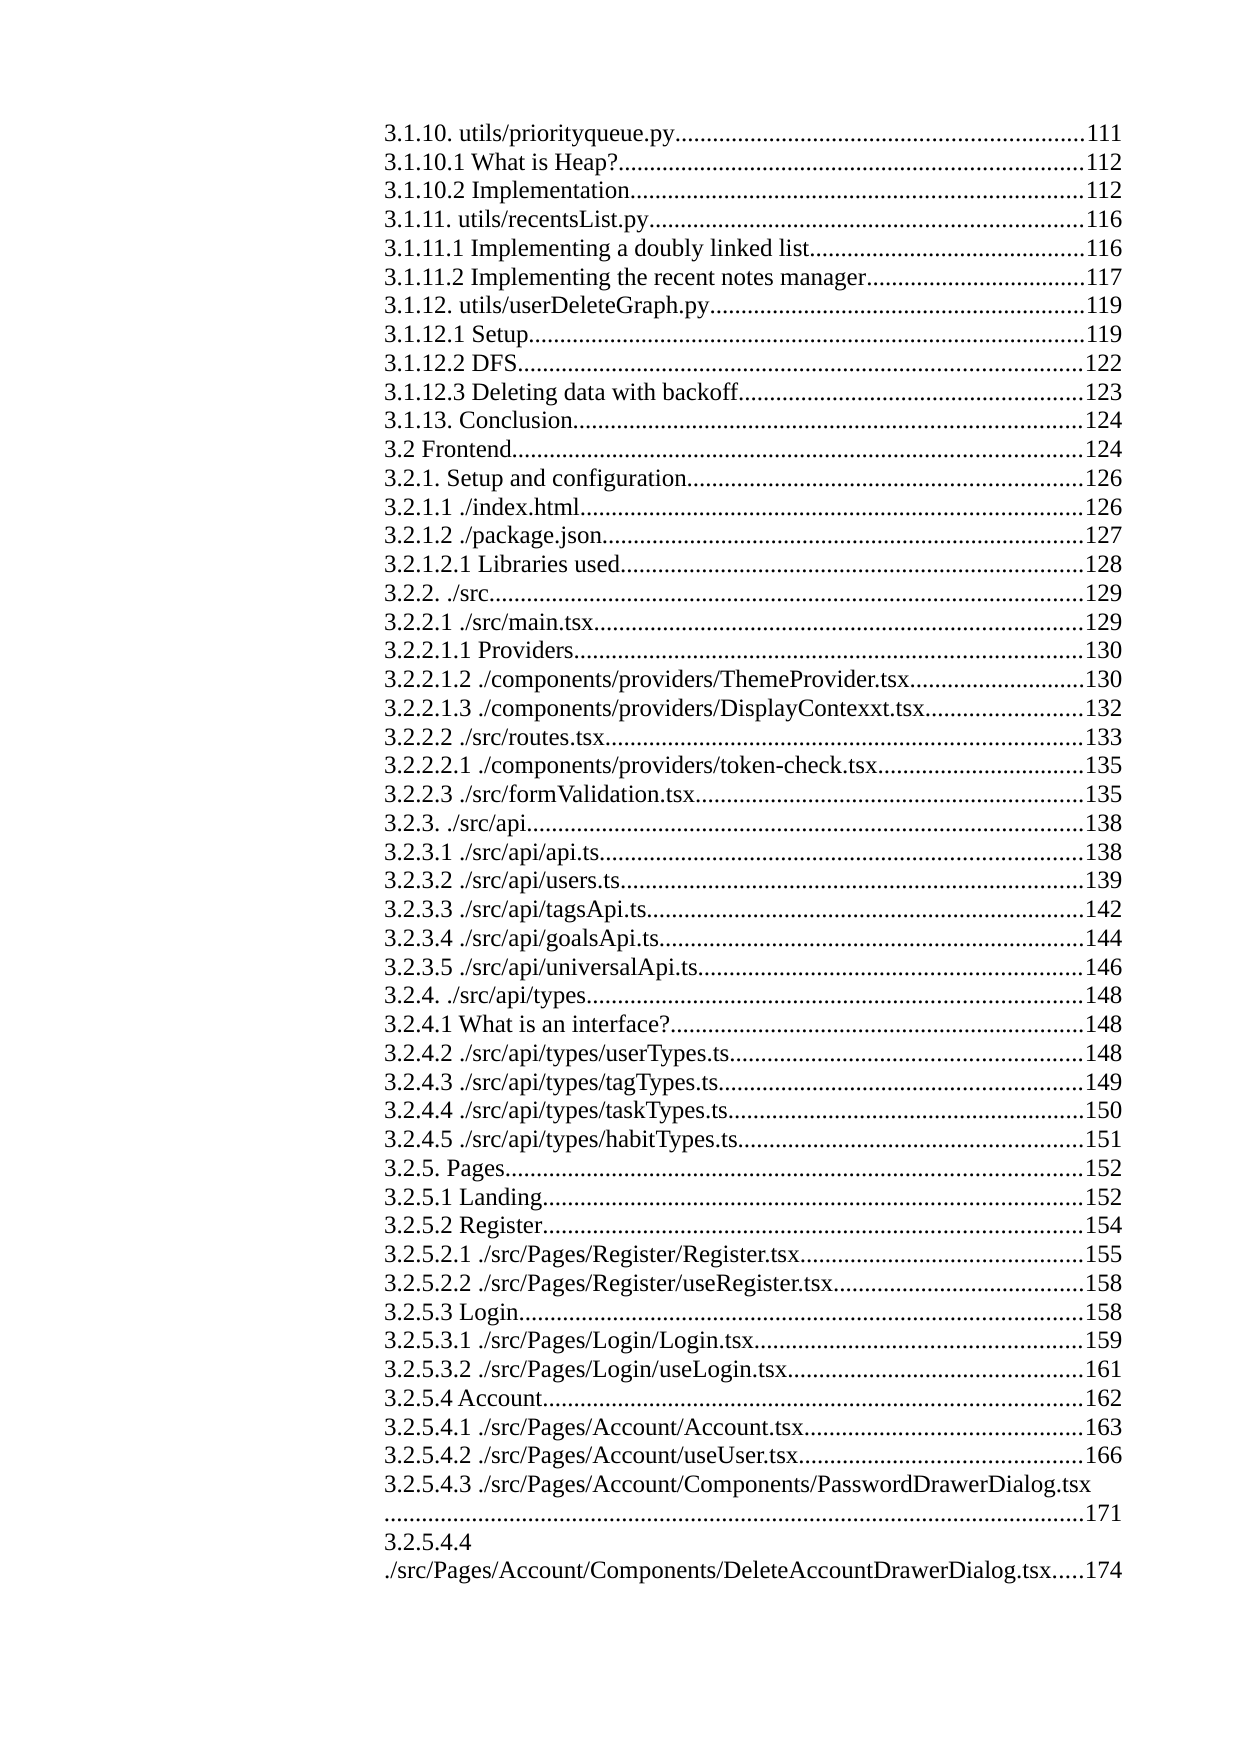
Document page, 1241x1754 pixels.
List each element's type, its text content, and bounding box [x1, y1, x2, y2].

text 3.2.5.4.1 ./src/Pages/Account/Account.tsx 163 [384, 1412, 1122, 1441]
text 3.2.5.3 Login 158 [384, 1297, 1122, 1326]
text 3.2.3.3 ./src/api/tagsApi.ts 142 [384, 894, 1122, 923]
text 3.2.4.2 ./src/api/types/userTypes.ts 148 [384, 1038, 1122, 1067]
text 3.2.1.1 ./index.html 126 [384, 492, 1122, 521]
text 3.2.2.2.1 ./components/providers/token-check.tsx 135 [384, 751, 1122, 779]
text 3.2.5.4.3 ./src/Pages/Account/Components/PasswordDrawerDialog.tsx 171 [384, 1469, 1122, 1527]
text 3.2.2.1 ./src/main.tsx 129 [384, 607, 1122, 636]
text 3.2.5.3.1 ./src/Pages/Login/Login.tsx 159 [384, 1326, 1122, 1354]
text 3.2.4.5 ./src/api/types/habitTypes.ts 151 [384, 1124, 1122, 1153]
text 3.2.1.2.1 Libraries used 128 [384, 549, 1122, 578]
text 3.2.5. Pages 152 [384, 1153, 1122, 1182]
text 3.1.10.2 Implementation 112 [384, 176, 1122, 204]
text 3.2.4.1 What is an interface? 148 [384, 1009, 1122, 1038]
text 3.2.3.5 ./src/api/universalApi.ts 146 [384, 952, 1122, 981]
text 3.1.11.1 Implementing a doubly linked list 116 [384, 233, 1122, 262]
text 3.1.12.2 DFS 122 [384, 348, 1122, 377]
text 3.1.11.2 Implementing the recent notes manager 117 [384, 262, 1122, 291]
text 3.2.2.1.1 Providers 130 [384, 636, 1122, 664]
text 3.2.2.1.2 ./components/providers/ThemeProvider.tsx 130 [384, 664, 1122, 693]
text 3.2.5.4.2 ./src/Pages/Account/useUser.tsx 166 [384, 1441, 1122, 1469]
text 3.2.3. ./src/api 138 [384, 808, 1122, 837]
text 3.2.5.1 Landing 152 [384, 1182, 1122, 1211]
text 3.1.10.1 What is Heap? 112 [384, 147, 1122, 176]
text 3.2.3.2 ./src/api/users.ts 139 [384, 866, 1122, 894]
text 3.2.5.4 Account 162 [384, 1383, 1122, 1412]
text 3.2.1.2 ./package.json 127 [384, 521, 1122, 549]
text 3.2.5.2.1 ./src/Pages/Register/Register.tsx 155 [384, 1239, 1122, 1268]
text 3.2.2. ./src 129 [384, 578, 1122, 607]
text 3.1.12.1 Setup 119 [384, 319, 1122, 348]
text 3.1.11. utils/recentsList.py 116 [384, 204, 1122, 233]
text 3.2.4.3 ./src/api/types/tagTypes.ts 149 [384, 1067, 1122, 1096]
text 3.1.12. utils/userDeleteGraph.py 119 [384, 291, 1122, 319]
text 3.2.2.2 ./src/routes.tsx 133 [384, 722, 1122, 751]
text 3.2.5.3.2 ./src/Pages/Login/useLogin.tsx 161 [384, 1354, 1122, 1383]
text 3.2.1. Setup and configuration 126 [384, 463, 1122, 492]
text 3.2.5.2 Register 154 [384, 1211, 1122, 1239]
text 3.2.3.1 ./src/api/api.ts 138 [384, 837, 1122, 866]
text 3.2 Frontend 124 [384, 434, 1122, 463]
text 3.2.4. ./src/api/types 148 [384, 981, 1122, 1009]
text 3.1.10. utils/priorityqueue.py 111 [384, 118, 1122, 147]
text 3.2.4.4 ./src/api/types/taskTypes.ts 150 [384, 1096, 1122, 1124]
text 3.2.5.2.2 ./src/Pages/Register/useRegister.tsx 158 [384, 1268, 1122, 1297]
text 3.2.3.4 ./src/api/goalsApi.ts 144 [384, 923, 1122, 952]
text 3.1.12.3 Deleting data with backoff 123 [384, 377, 1122, 406]
text 3.2.5.4.4 ./src/Pages/Account/Components/DeleteAccountDrawerDialog.tsx 174 [384, 1527, 1122, 1584]
text 3.2.2.3 ./src/formValidation.tsx 135 [384, 779, 1122, 808]
text 3.1.13. Conclusion 124 [384, 406, 1122, 434]
text 3.2.2.1.3 ./components/providers/DisplayContexxt.tsx 132 [384, 693, 1122, 722]
